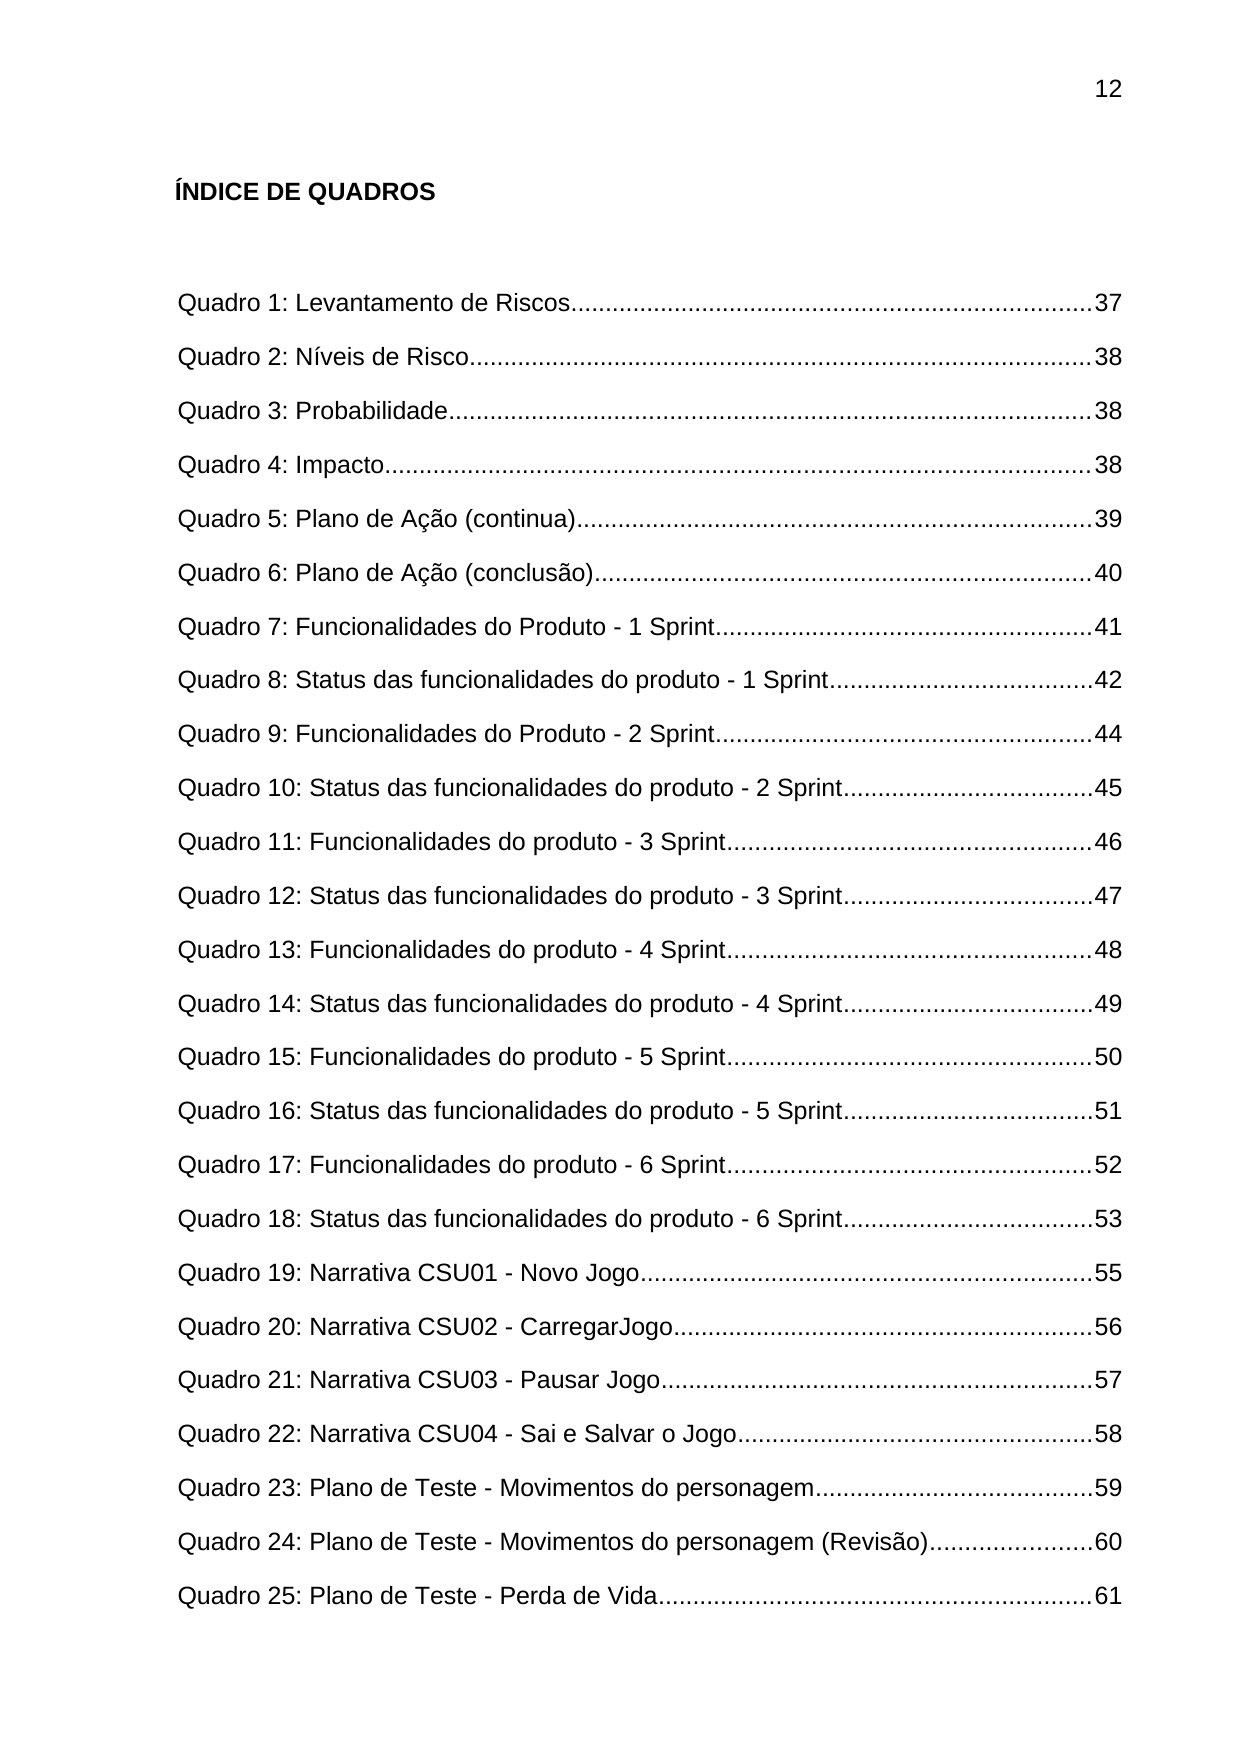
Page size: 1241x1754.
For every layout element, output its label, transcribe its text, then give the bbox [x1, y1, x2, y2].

text Quadro 20: Narrativa CSU02 - CarregarJogo 56 [177, 1312, 1122, 1340]
text Quadro 15: Funcionalidades do produto - 5 Sprint 50 [177, 1042, 1122, 1071]
text Quadro 25: Plano de Teste - Perda de Vida 61 [177, 1581, 1122, 1610]
text Quadro 17: Funcionalidades do produto - 6 Sprint 52 [177, 1150, 1122, 1179]
text Quadro 11: Funcionalidades do produto - 3 Sprint 46 [177, 827, 1122, 856]
text Quadro 10: Status das funcionalidades do produto - 2 Sprint 45 [177, 773, 1122, 802]
text Quadro 7: Funcionalidades do Produto - 1 Sprint 41 [177, 612, 1122, 640]
text Quadro 23: Plano de Teste - Movimentos do personagem 59 [177, 1473, 1122, 1502]
text Quadro 13: Funcionalidades do produto - 4 Sprint 48 [177, 935, 1122, 963]
text Quadro 6: Plano de Ação (conclusão) 40 [177, 558, 1122, 586]
text Quadro 12: Status das funcionalidades do produto - 3 Sprint 47 [177, 881, 1122, 909]
text Quadro 4: Impacto 38 [177, 450, 1122, 479]
text Quadro 8: Status das funcionalidades do produto - 1 Sprint 42 [177, 665, 1122, 694]
text Quadro 14: Status das funcionalidades do produto - 4 Sprint 49 [177, 988, 1122, 1017]
text Quadro 9: Funcionalidades do Produto - 2 Sprint 44 [177, 719, 1122, 748]
text Quadro 22: Narrativa CSU04 - Sai e Salvar o Jogo 58 [177, 1419, 1122, 1448]
text Quadro 21: Narrativa CSU03 - Pausar Jogo 57 [177, 1366, 1122, 1394]
text Quadro 2: Níveis de Risco 38 [177, 342, 1122, 371]
text Quadro 24: Plano de Teste - Movimentos do personagem (Revisão) 60 [177, 1527, 1122, 1556]
text Quadro 3: Probabilidade 38 [177, 396, 1122, 425]
text Quadro 18: Status das funcionalidades do produto - 6 Sprint 53 [177, 1204, 1122, 1233]
text Quadro 5: Plano de Ação (continua) 39 [177, 504, 1122, 533]
text Quadro 16: Status das funcionalidades do produto - 5 Sprint 51 [177, 1096, 1122, 1125]
text Quadro 1: Levantamento de Riscos 37 [177, 288, 1122, 317]
text Quadro 19: Narrativa CSU01 - Novo Jogo 55 [177, 1258, 1122, 1287]
text ÍNDICE DE QUADROS [140, 177, 1122, 206]
